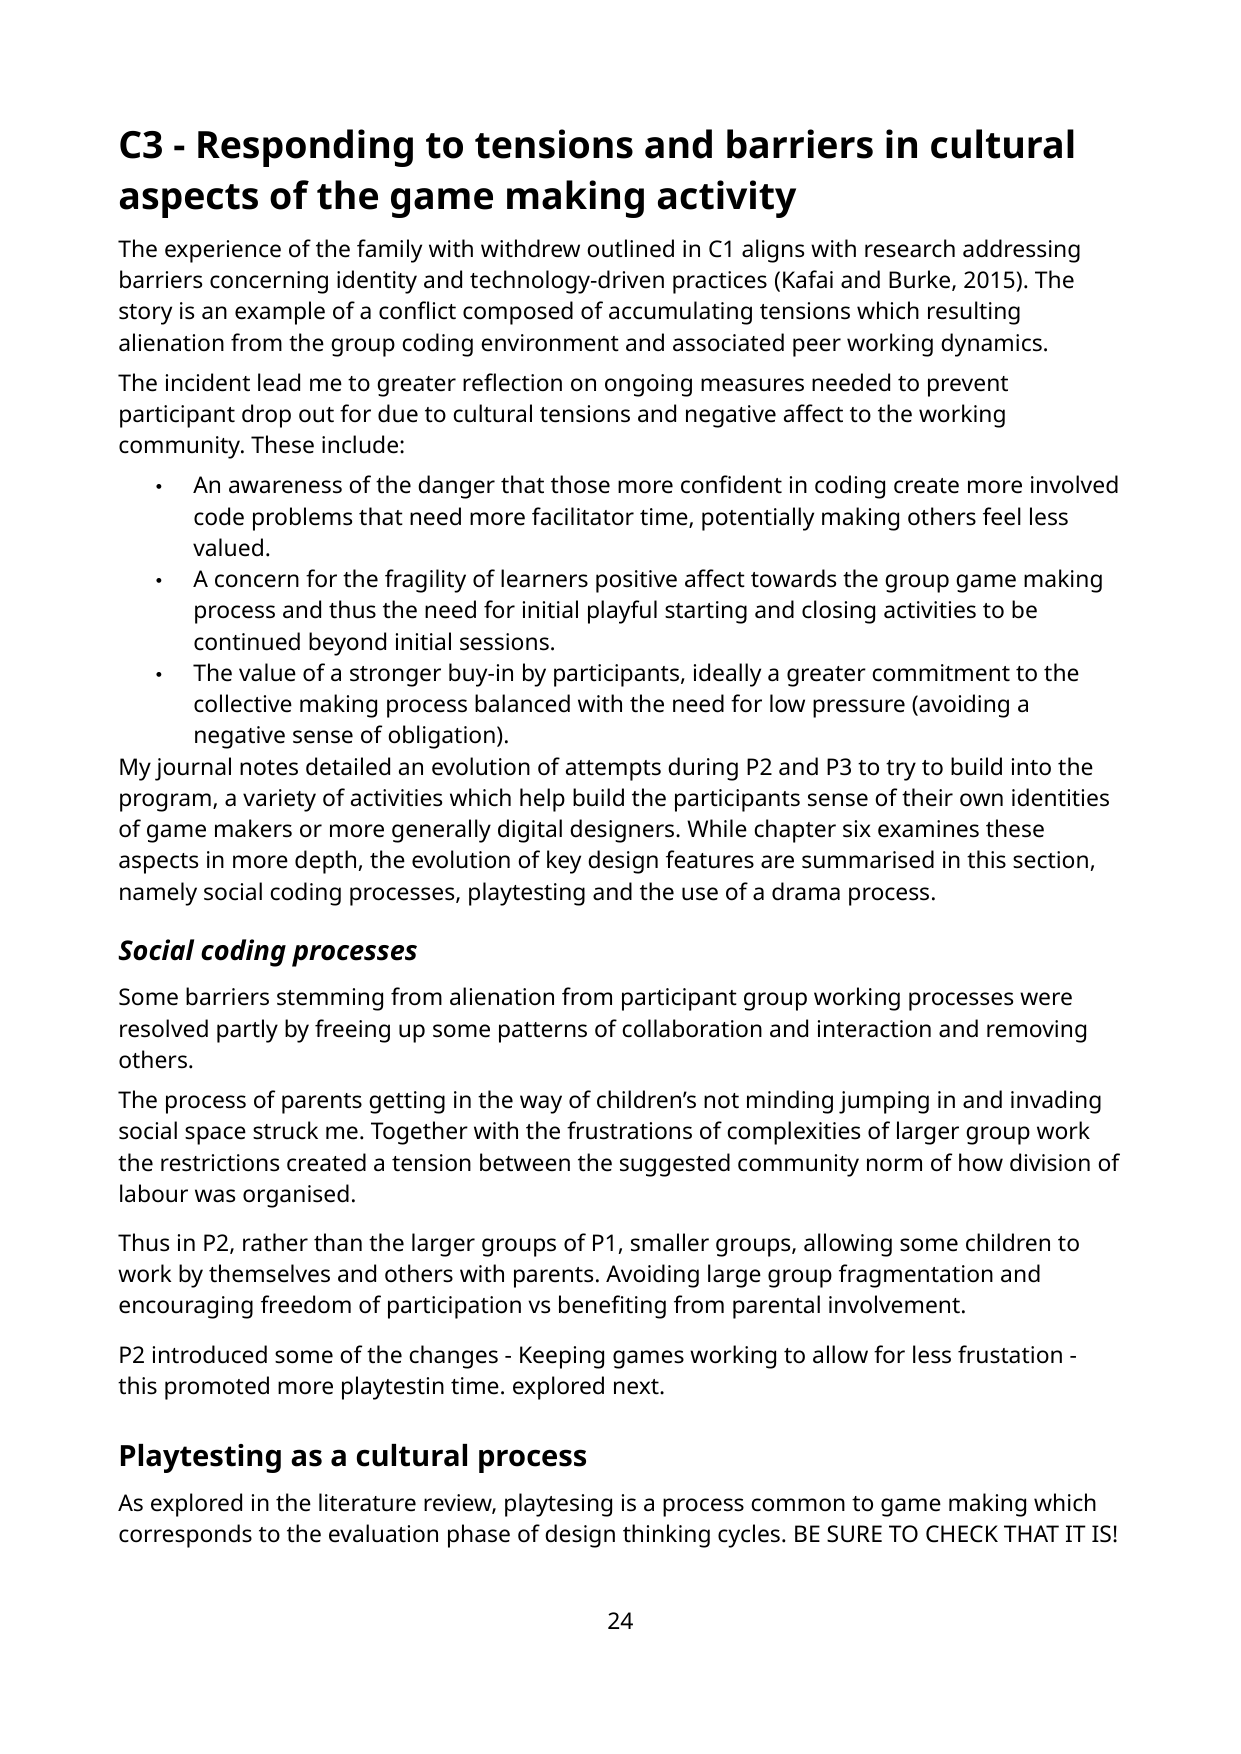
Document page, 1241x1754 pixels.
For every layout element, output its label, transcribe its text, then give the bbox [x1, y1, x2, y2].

text Thus in P2, rather than the larger groups of P1, smaller groups, allowing some children to work by themselves and others with parents. Avoiding large group fragmentation and encouraging freedom of participation vs benefiting from parental involvement. [118, 1227, 1122, 1321]
text Some barriers stemming from alienation from participant group working processes were resolved partly by freeing up some patterns of collaboration and interaction and removing others. [118, 981, 1122, 1075]
text The process of parents getting in the way of children’s not minding jumping in and invading social space struck me. Together with the frustrations of complexities of larger group work the restrictions created a tension between the suggested community norm of how division of labour was organised. [118, 1084, 1122, 1209]
subtitle Playtesting as a cultural process [118, 1435, 1122, 1475]
text The experience of the family with withdrew outlined in C1 aligns with research addressing barriers concerning identity and technology-driven practices (Kafai and Burke, 2015). The story is an example of a conflict composed of accumulating tensions which resulting alienation from the group coding environment and associated peer working dynamics. [118, 233, 1122, 358]
list The value of a stronger buy-in by participants, ideally a greater commitment to the collective making process balanced with the need for low pressure (avoiding a negative sense of obligation). [156, 657, 1122, 751]
text As explored in the literature review, playtesing is a process common to game making which corresponds to the evaluation phase of design thinking cycles. BE SURE TO CHECK THAT IT IS! [118, 1487, 1122, 1550]
text P2 introduced some of the changes - Keeping games working to allow for less frustation - this promoted more playtestin time. explored next. [118, 1338, 1122, 1401]
subtitle C3 - Responding to tensions and barriers in cultural aspects of the game making activity [118, 118, 1122, 220]
list A concern for the fragility of learners positive affect towards the group game making process and thus the need for initial playful starting and closing activities to be continued beyond initial sessions. [156, 563, 1122, 657]
subtitle Social coding processes [118, 932, 1122, 969]
text My journal notes detailed an evolution of attempts during P2 and P3 to try to build into the program, a variety of activities which help build the participants sense of their own identities of game makers or more generally digital designers. While chapter six examines these aspects in more depth, the evolution of key design features are summarised in this section, namely social coding processes, playtesting and the use of a drama process. [118, 751, 1122, 907]
list An awareness of the danger that those more confident in coding create more involved code problems that need more facilitator time, potentially making others feel less valued. [156, 469, 1122, 563]
text The incident lead me to greater reflection on ongoing measures needed to prevent participant drop out for due to cultural tensions and negative affect to the working community. These include: [118, 367, 1122, 460]
